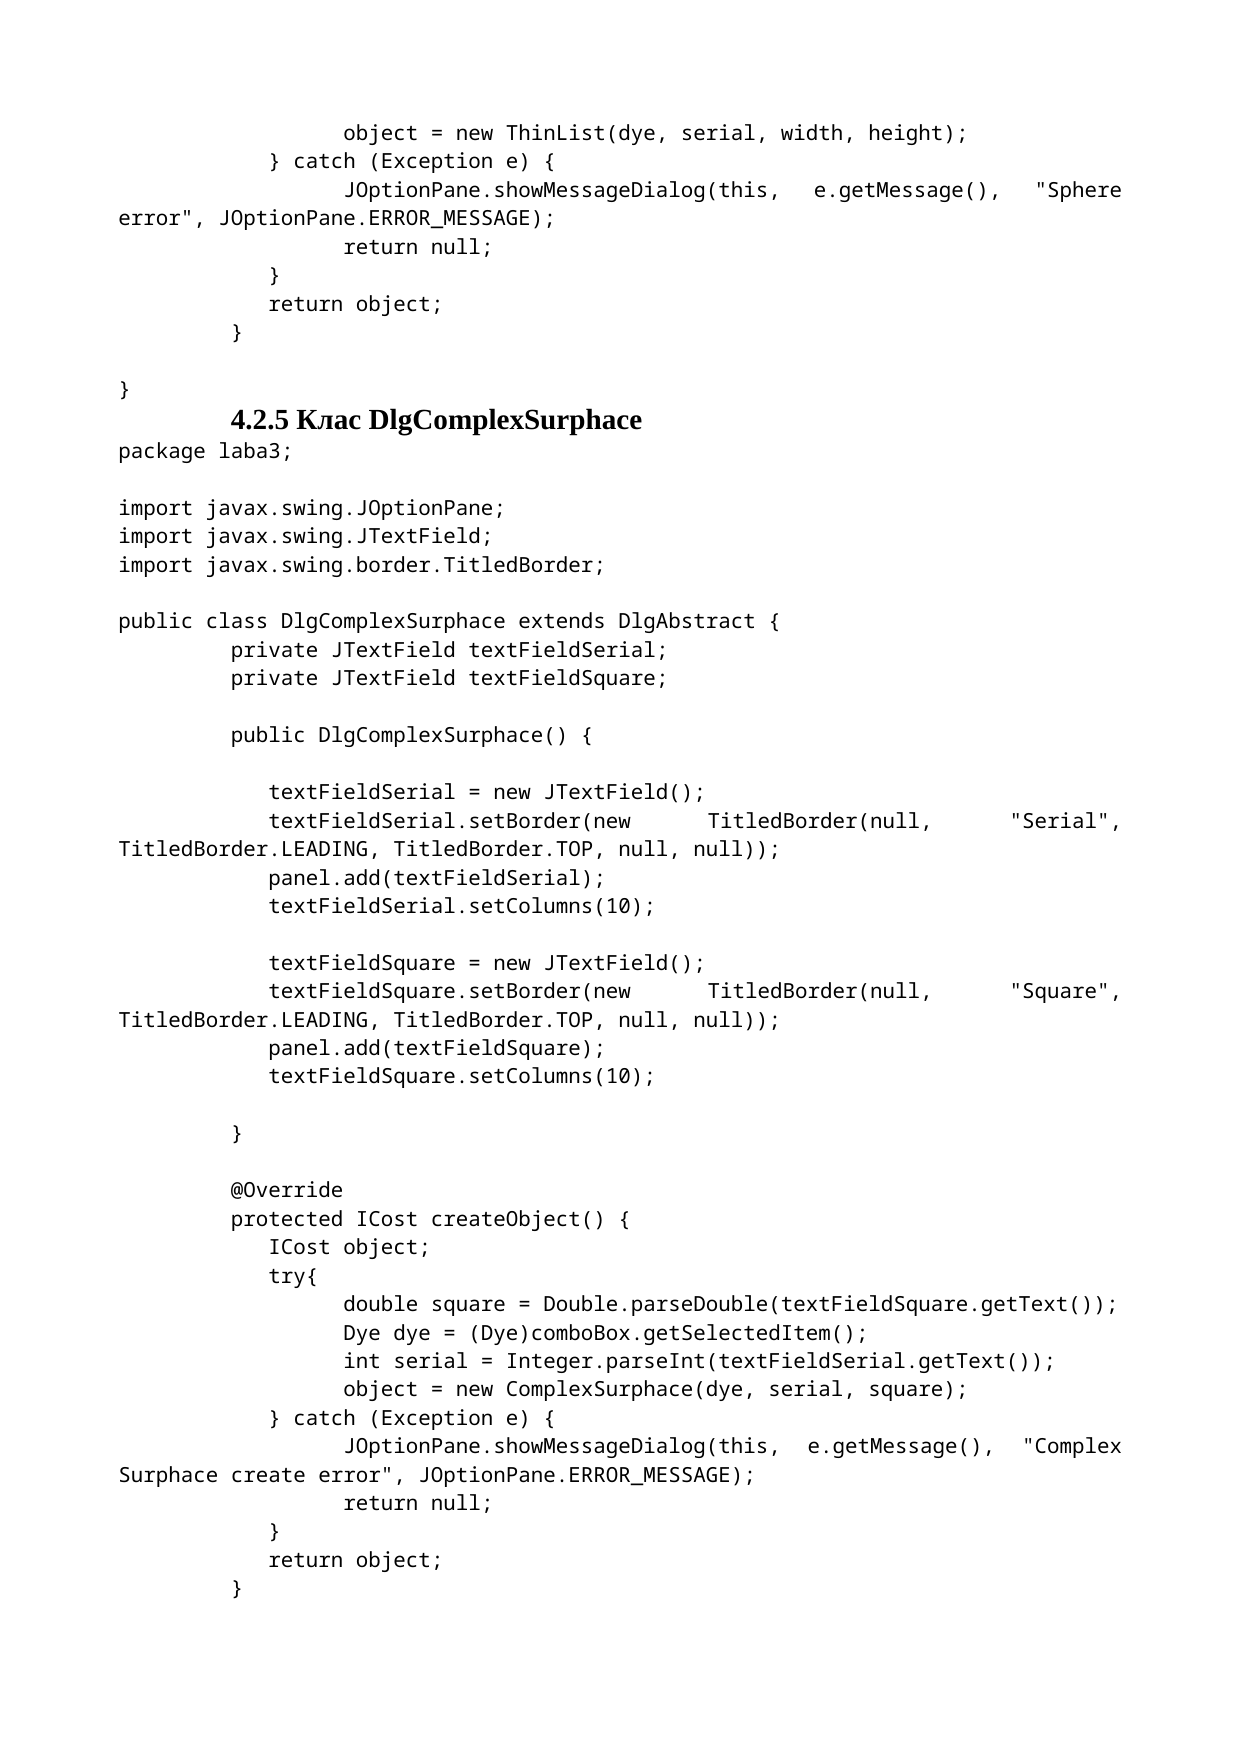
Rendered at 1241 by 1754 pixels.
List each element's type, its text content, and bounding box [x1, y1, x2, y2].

text JOptionPane.showMessageDialog(this, e.getMessage(), "Complex Surphace create error", JOptionPane.ERROR_MESSAGE); [118, 1431, 1122, 1488]
text JOptionPane.showMessageDialog(this, e.getMessage(), "Sphere error", JOptionPane.ERROR_MESSAGE); [118, 175, 1122, 232]
text textFieldSerial.setColumns(10); [118, 891, 1122, 919]
text } [118, 1517, 1122, 1545]
text } catch (Exception e) { [118, 147, 1122, 175]
text private JTextField textFieldSquare; [118, 663, 1122, 692]
text panel.add(textFieldSerial); [118, 863, 1122, 891]
text int serial = Integer.parseInt(textFieldSerial.getText()); [118, 1346, 1122, 1374]
text textFieldSerial = new JTextField(); [118, 777, 1122, 806]
text } catch (Exception e) { [118, 1403, 1122, 1431]
text return null; [118, 1488, 1122, 1517]
text private JTextField textFieldSerial; [118, 635, 1122, 663]
text textFieldSquare = new JTextField(); [118, 948, 1122, 976]
text package laba3; [118, 436, 1122, 464]
text double square = Double.parseDouble(textFieldSquare.getText()); [118, 1289, 1122, 1318]
text object = new ThinList(dye, serial, width, height); [118, 118, 1122, 147]
text } [118, 317, 1122, 346]
text try{ [118, 1261, 1122, 1289]
text 4.2.5 Клас DlgComplexSurphace [118, 402, 1122, 436]
text textFieldSquare.setColumns(10); [118, 1062, 1122, 1090]
text public DlgComplexSurphace() { [118, 720, 1122, 749]
text ICost object; [118, 1232, 1122, 1261]
text return object; [118, 289, 1122, 317]
text return object; [118, 1545, 1122, 1573]
text } [118, 374, 1122, 402]
text Dye dye = (Dye)comboBox.getSelectedItem(); [118, 1318, 1122, 1346]
text @Override [118, 1175, 1122, 1204]
text import javax.swing.JOptionPane; [118, 493, 1122, 521]
text } [118, 1573, 1122, 1602]
text import javax.swing.border.TitledBorder; [118, 550, 1122, 578]
text } [118, 1118, 1122, 1147]
text panel.add(textFieldSquare); [118, 1033, 1122, 1062]
text public class DlgComplexSurphace extends DlgAbstract { [118, 607, 1122, 635]
text } [118, 260, 1122, 289]
text textFieldSerial.setBorder(new TitledBorder(null, "Serial", TitledBorder.LEADING, TitledBorder.TOP, null, null)); [118, 806, 1122, 863]
text protected ICost createObject() { [118, 1204, 1122, 1232]
text object = new ComplexSurphace(dye, serial, square); [118, 1374, 1122, 1403]
text textFieldSquare.setBorder(new TitledBorder(null, "Square", TitledBorder.LEADING, TitledBorder.TOP, null, null)); [118, 976, 1122, 1033]
text return null; [118, 232, 1122, 260]
text import javax.swing.JTextField; [118, 521, 1122, 550]
